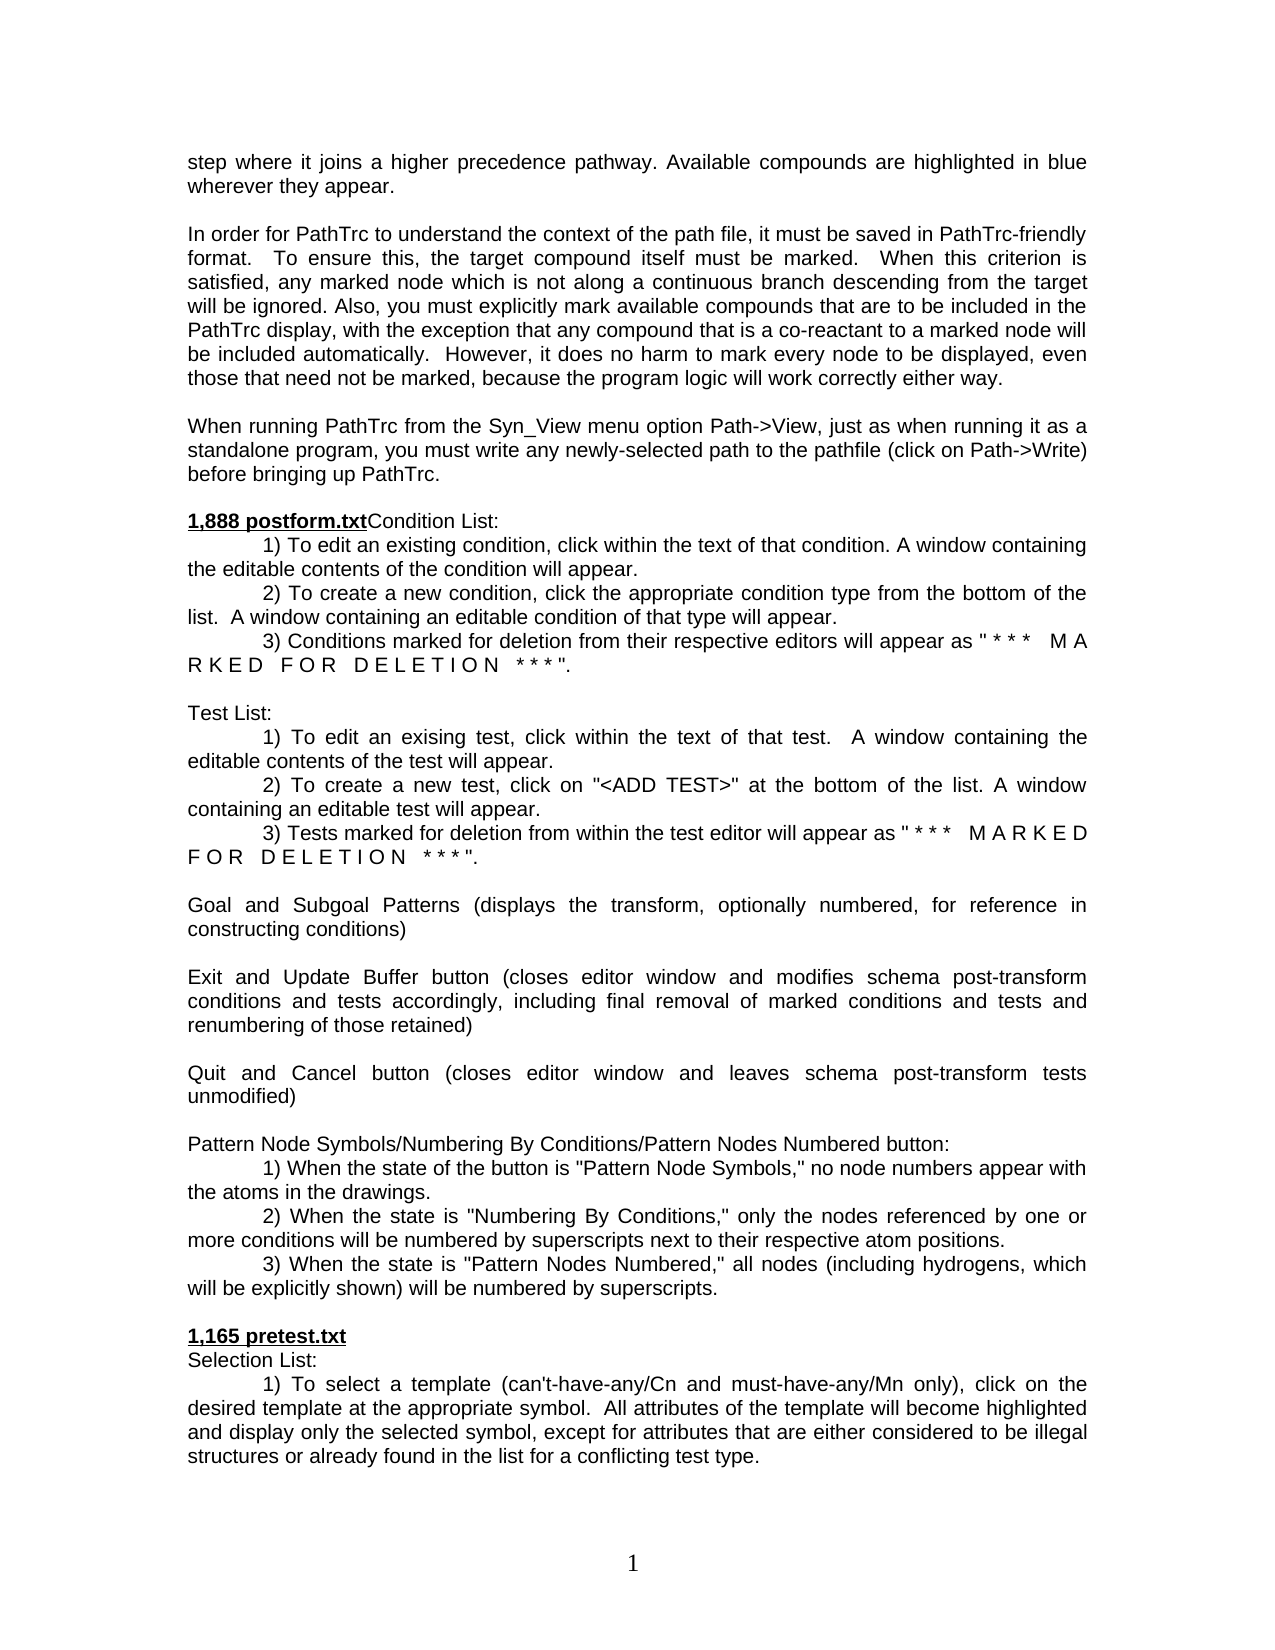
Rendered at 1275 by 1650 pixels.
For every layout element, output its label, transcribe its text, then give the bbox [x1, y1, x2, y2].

text Exit and Update Buffer button (closes editor window and modifies schema post-transform conditions and tests accordingly, including final removal of marked conditions and tests and renumbering of those retained) [187, 964, 1087, 1036]
text 2) To create a new test, click on "<ADD TEST>" at the bottom of the list. A window containing an editable test will appear. [187, 773, 1087, 821]
text Selection List: [187, 1348, 1087, 1372]
text 3) Tests marked for deletion from within the test editor will appear as " * * * M A R K E D F O R D E L E T I O N * * * ". [187, 821, 1087, 869]
text 1,888 postform.txtCondition List: [187, 509, 1087, 533]
text 3) When the state is "Pattern Nodes Numbered," all nodes (including hydrogens, which will be explicitly shown) will be numbered by superscripts. [187, 1252, 1087, 1300]
text Pattern Node Symbols/Numbering By Conditions/Pattern Nodes Numbered button: [187, 1132, 1087, 1156]
text In order for PathTrc to understand the context of the path file, it must be saved in PathTrc-friendly format. To ensure this, the target compound itself must be marked. When this criterion is satisfied, any marked node which is not along a continuous branch descending from the target will be ignored. Also, you must explicitly mark available compounds that are to be included in the PathTrc display, with the exception that any compound that is a co-reactant to a marked node will be included automatically. However, it does no harm to mark every node to be displayed, even those that need not be marked, because the program logic will work correctly either way. [187, 222, 1087, 389]
text 2) To create a new condition, click the appropriate condition type from the bottom of the list. A window containing an editable condition of that type will appear. [187, 581, 1087, 629]
text Quit and Cancel button (closes editor window and leaves schema post-transform tests unmodified) [187, 1060, 1087, 1108]
text 2) When the state is "Numbering By Conditions," only the nodes referenced by one or more conditions will be numbered by superscripts next to their respective atom positions. [187, 1204, 1087, 1252]
text Goal and Subgoal Patterns (displays the transform, optionally numbered, for reference in constructing conditions) [187, 893, 1087, 941]
text 1) When the state of the button is "Pattern Node Symbols," no node numbers appear with the atoms in the drawings. [187, 1156, 1087, 1204]
text 1) To edit an existing condition, click within the text of that condition. A window containing the editable contents of the condition will appear. [187, 533, 1087, 581]
text 3) Conditions marked for deletion from their respective editors will appear as " * * * M A R K E D F O R D E L E T I O N * * * ". [187, 629, 1087, 677]
text Test List: [187, 701, 1087, 725]
text step where it joins a higher precedence pathway. Available compounds are highlighted in blue wherever they appear. [187, 150, 1087, 198]
text 1) To edit an exising test, click within the text of that test. A window containing the editable contents of the test will appear. [187, 725, 1087, 773]
text When running PathTrc from the Syn_View menu option Path->View, just as when running it as a standalone program, you must write any newly-selected path to the pathfile (click on Path->Write) before bringing up PathTrc. [187, 413, 1087, 485]
text 1) To select a template (can't-have-any/Cn and must-have-any/Mn only), click on the desired template at the appropriate symbol. All attributes of the template will become highlighted and display only the selected symbol, except for attributes that are either considered to be illegal structures or already found in the list for a conflicting test type. [187, 1372, 1087, 1468]
text 1,165 pretest.txt [187, 1324, 1087, 1348]
